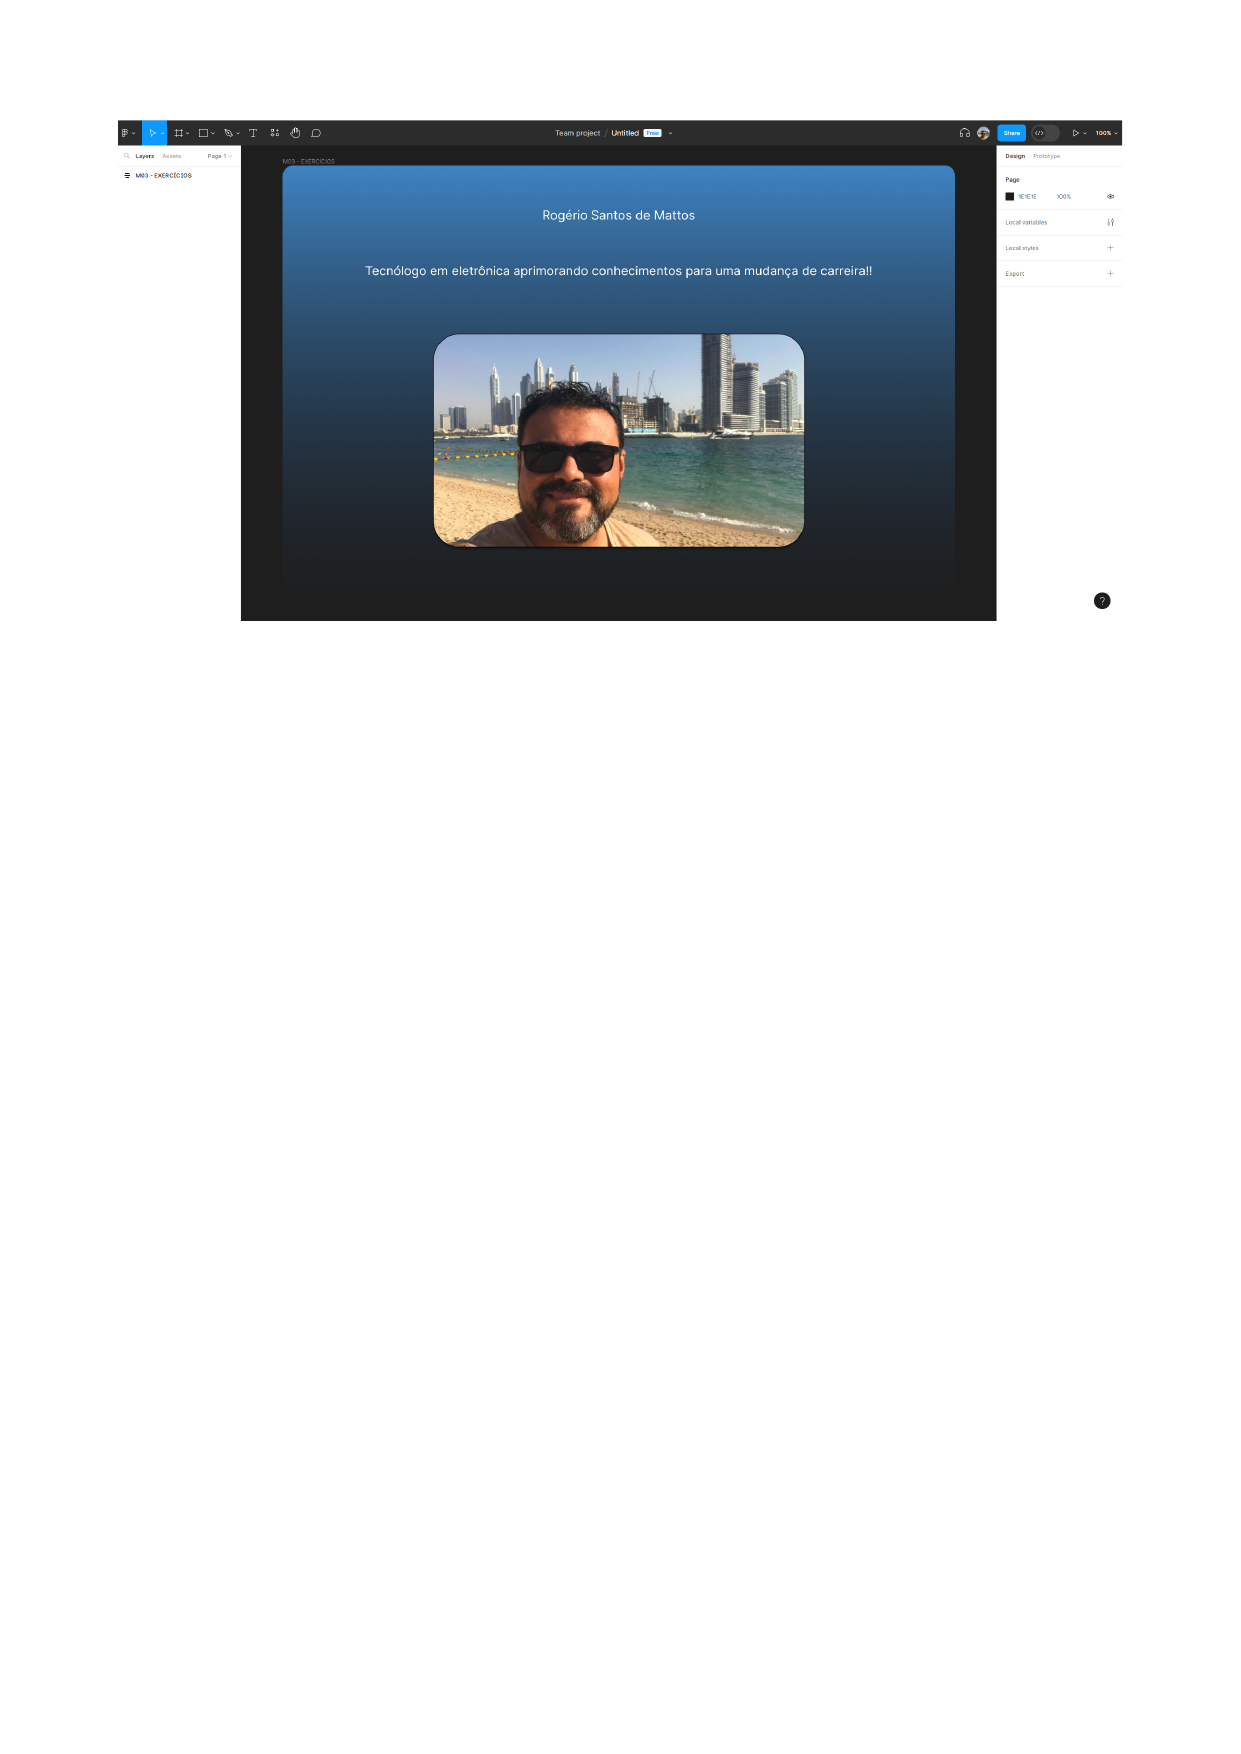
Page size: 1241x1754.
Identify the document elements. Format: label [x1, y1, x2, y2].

picture [118, 118, 1123, 621]
